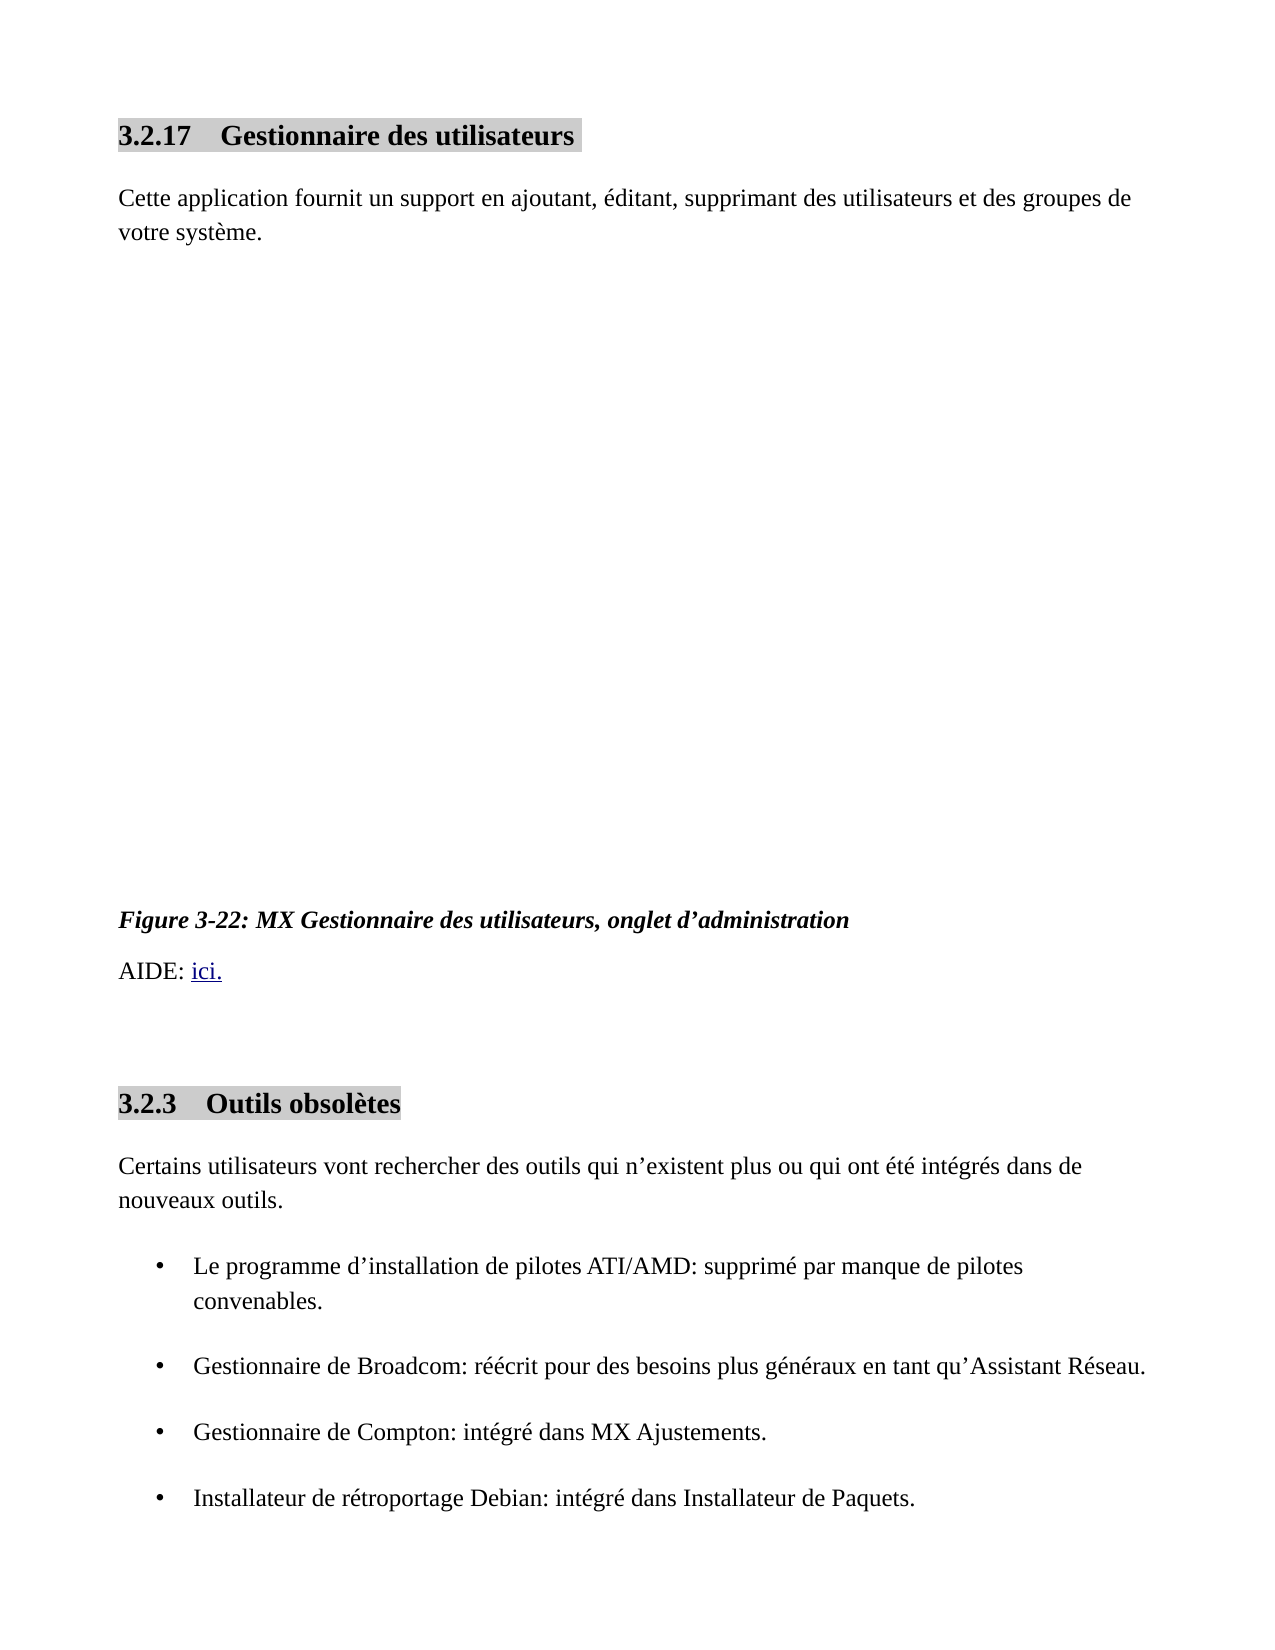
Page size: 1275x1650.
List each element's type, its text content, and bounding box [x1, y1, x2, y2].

subtitle 3.2.17 Gestionnaire des utilisateurs [582, 118, 1157, 152]
text Certains utilisateurs vont rechercher des outils qui n’existent plus ou qui ont été intégrés dans de nouveaux outils. [118, 1151, 1157, 1214]
subtitle 3.2.3 Outils obsolètes [401, 1086, 1157, 1120]
text AIDE: ici. [118, 956, 1157, 984]
text Cette application fournit un support en ajoutant, éditant, supprimant des utilisateurs et des groupes de votre système. [118, 183, 1157, 246]
list Installateur de rétroportage Debian: intégré dans Installateur de Paquets. [156, 1483, 1157, 1512]
list Gestionnaire de Broadcom: réécrit pour des besoins plus généraux en tant qu’Assistant Réseau. [156, 1351, 1157, 1380]
list Gestionnaire de Compton: intégré dans MX Ajustements. [156, 1417, 1157, 1446]
text Figure 3-22: MX Gestionnaire des utilisateurs, onglet d’administration [118, 906, 1157, 934]
list Le programme d’installation de pilotes ATI/AMD: supprimé par manque de pilotes convenables. [156, 1251, 1157, 1314]
